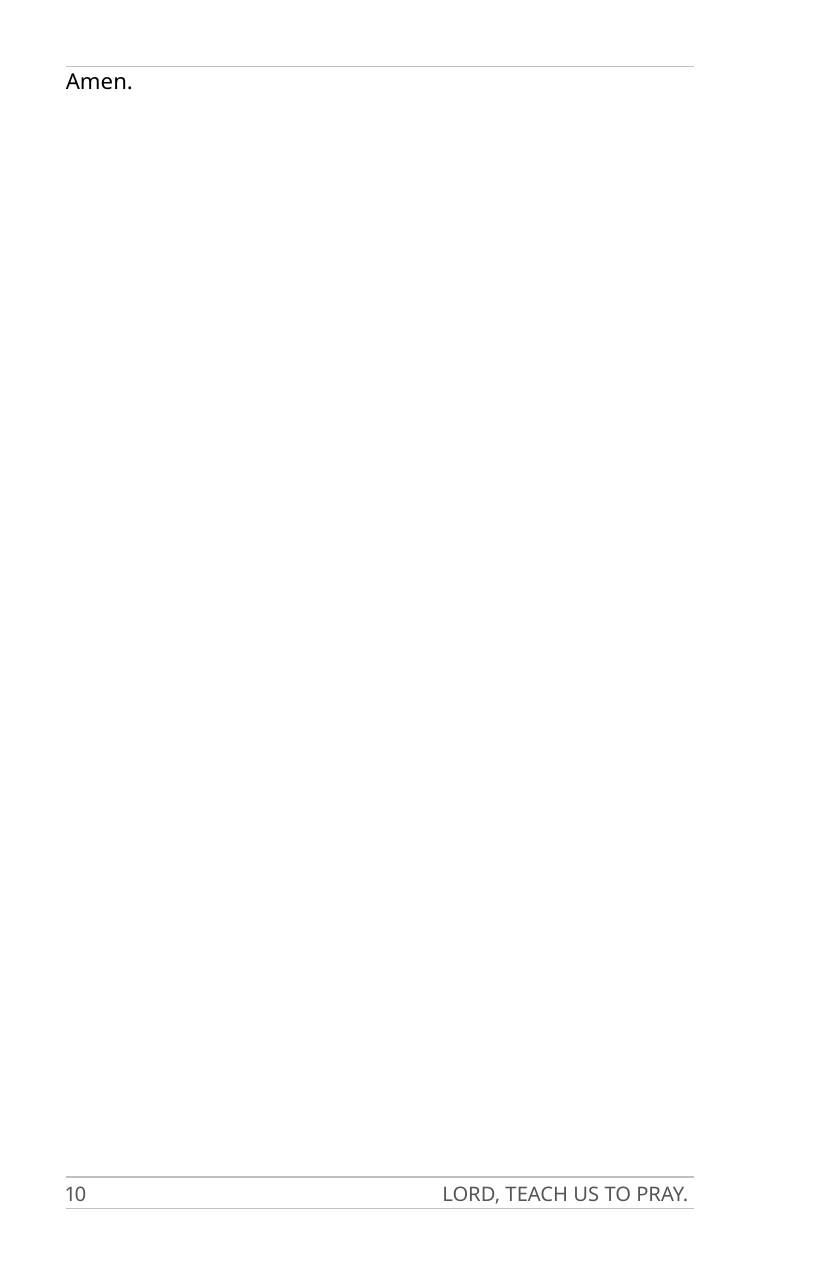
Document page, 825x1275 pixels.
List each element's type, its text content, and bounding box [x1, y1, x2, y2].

text Amen. [66, 67, 694, 95]
